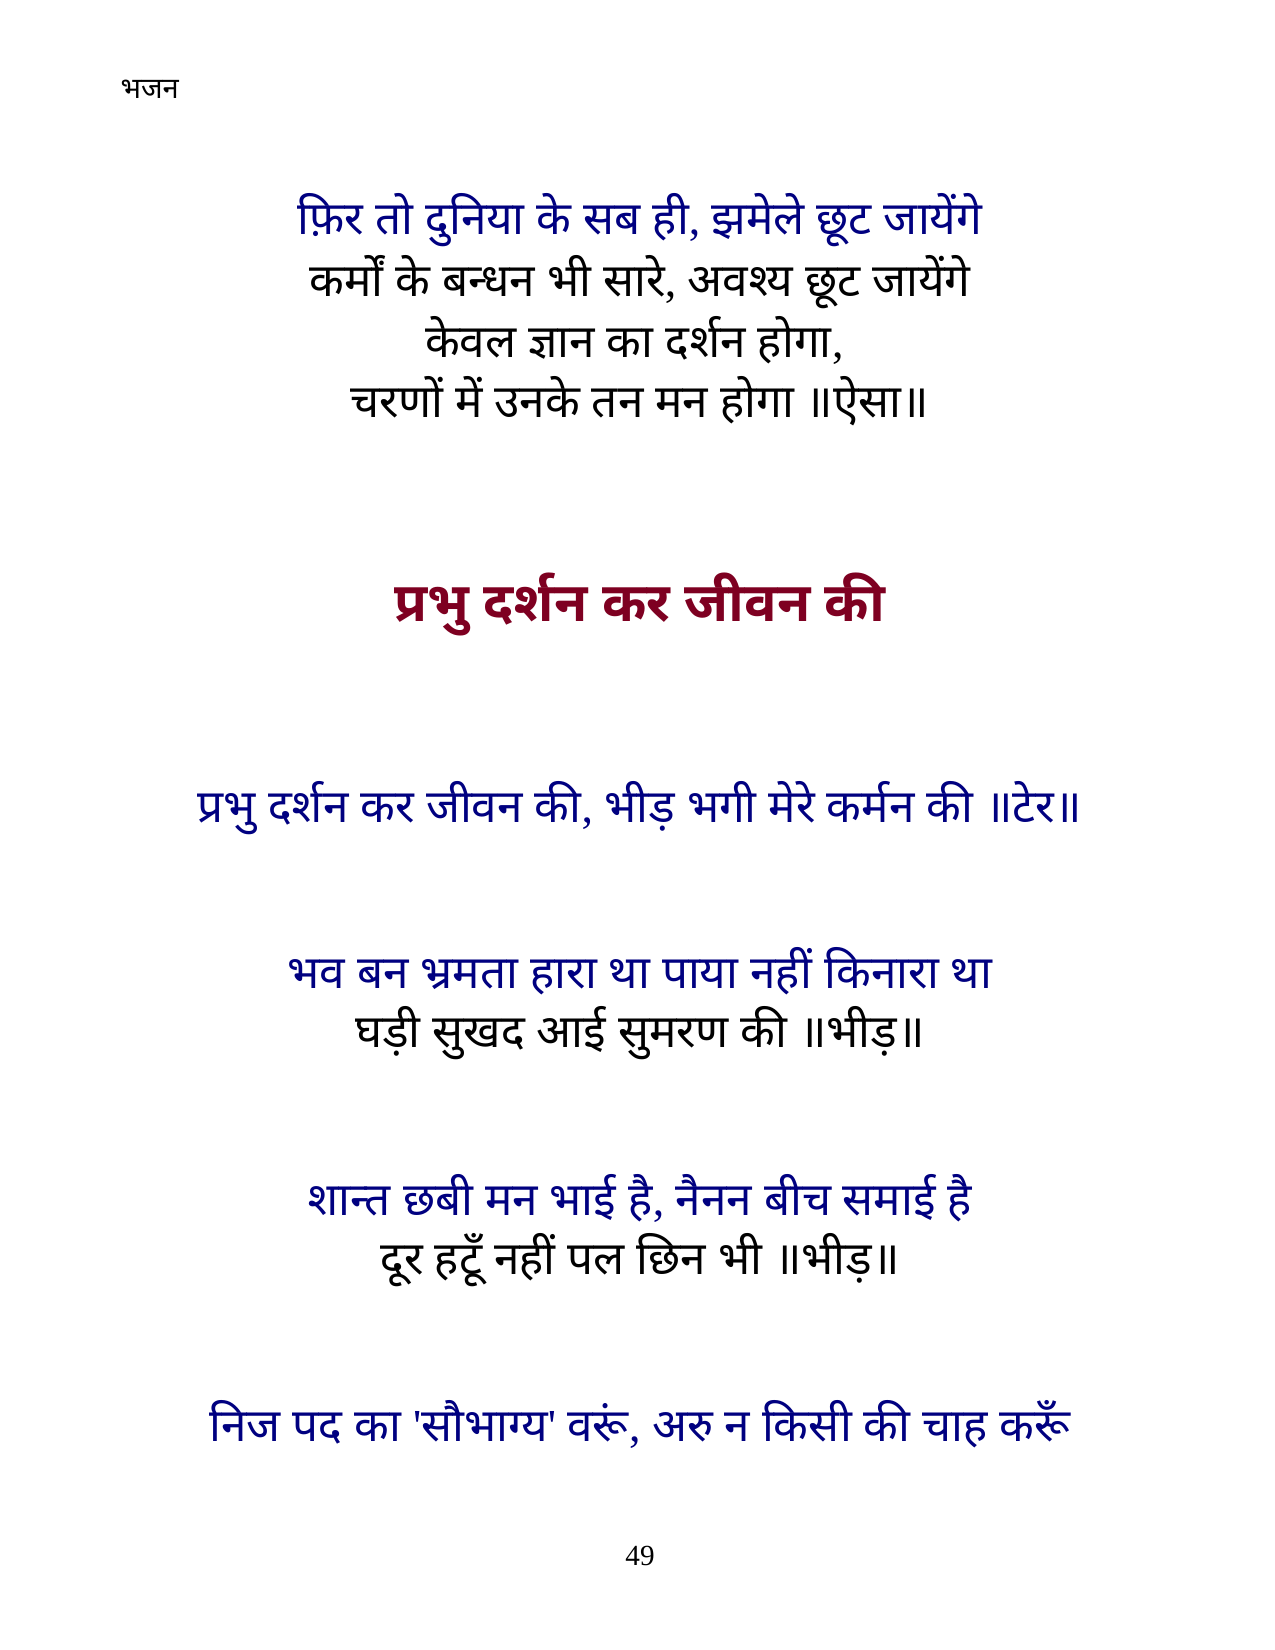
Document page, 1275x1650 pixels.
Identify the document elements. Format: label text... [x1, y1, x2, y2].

text शान्त छबी मन भाई है, नैनन बीच समाई है [83, 1172, 1196, 1234]
text भव बन भ्रमता हारा था पाया नहीं किनारा था [83, 947, 1196, 1007]
text केवल ज्ञान का दर्शन होगा, [83, 315, 1196, 377]
text कर्मों के बन्धन भी सारे, अवश्य छूट जायेंगे [83, 253, 1196, 315]
text प्रभु दर्शन कर जीवन की [83, 573, 1196, 643]
text चरणों में उनके तन मन होगा ॥ऐसा॥ [83, 377, 1196, 436]
text घड़ी सुखद आई सुमरण की ॥भीड़॥ [83, 1007, 1196, 1067]
text फ़िर तो दुनिया के सब ही, झमेले छूट जायेंगे [83, 192, 1196, 253]
text निज पद का 'सौभाग्य' वरूं, अरु न किसी की चाह करूँ [83, 1399, 1196, 1460]
text प्रभु दर्शन कर जीवन की, भीड़ भगी मेरे कर्मन की ॥टेर॥ [83, 780, 1196, 842]
text दूर हटूँ नहीं पल छिन भी ॥भीड़॥ [83, 1234, 1196, 1293]
